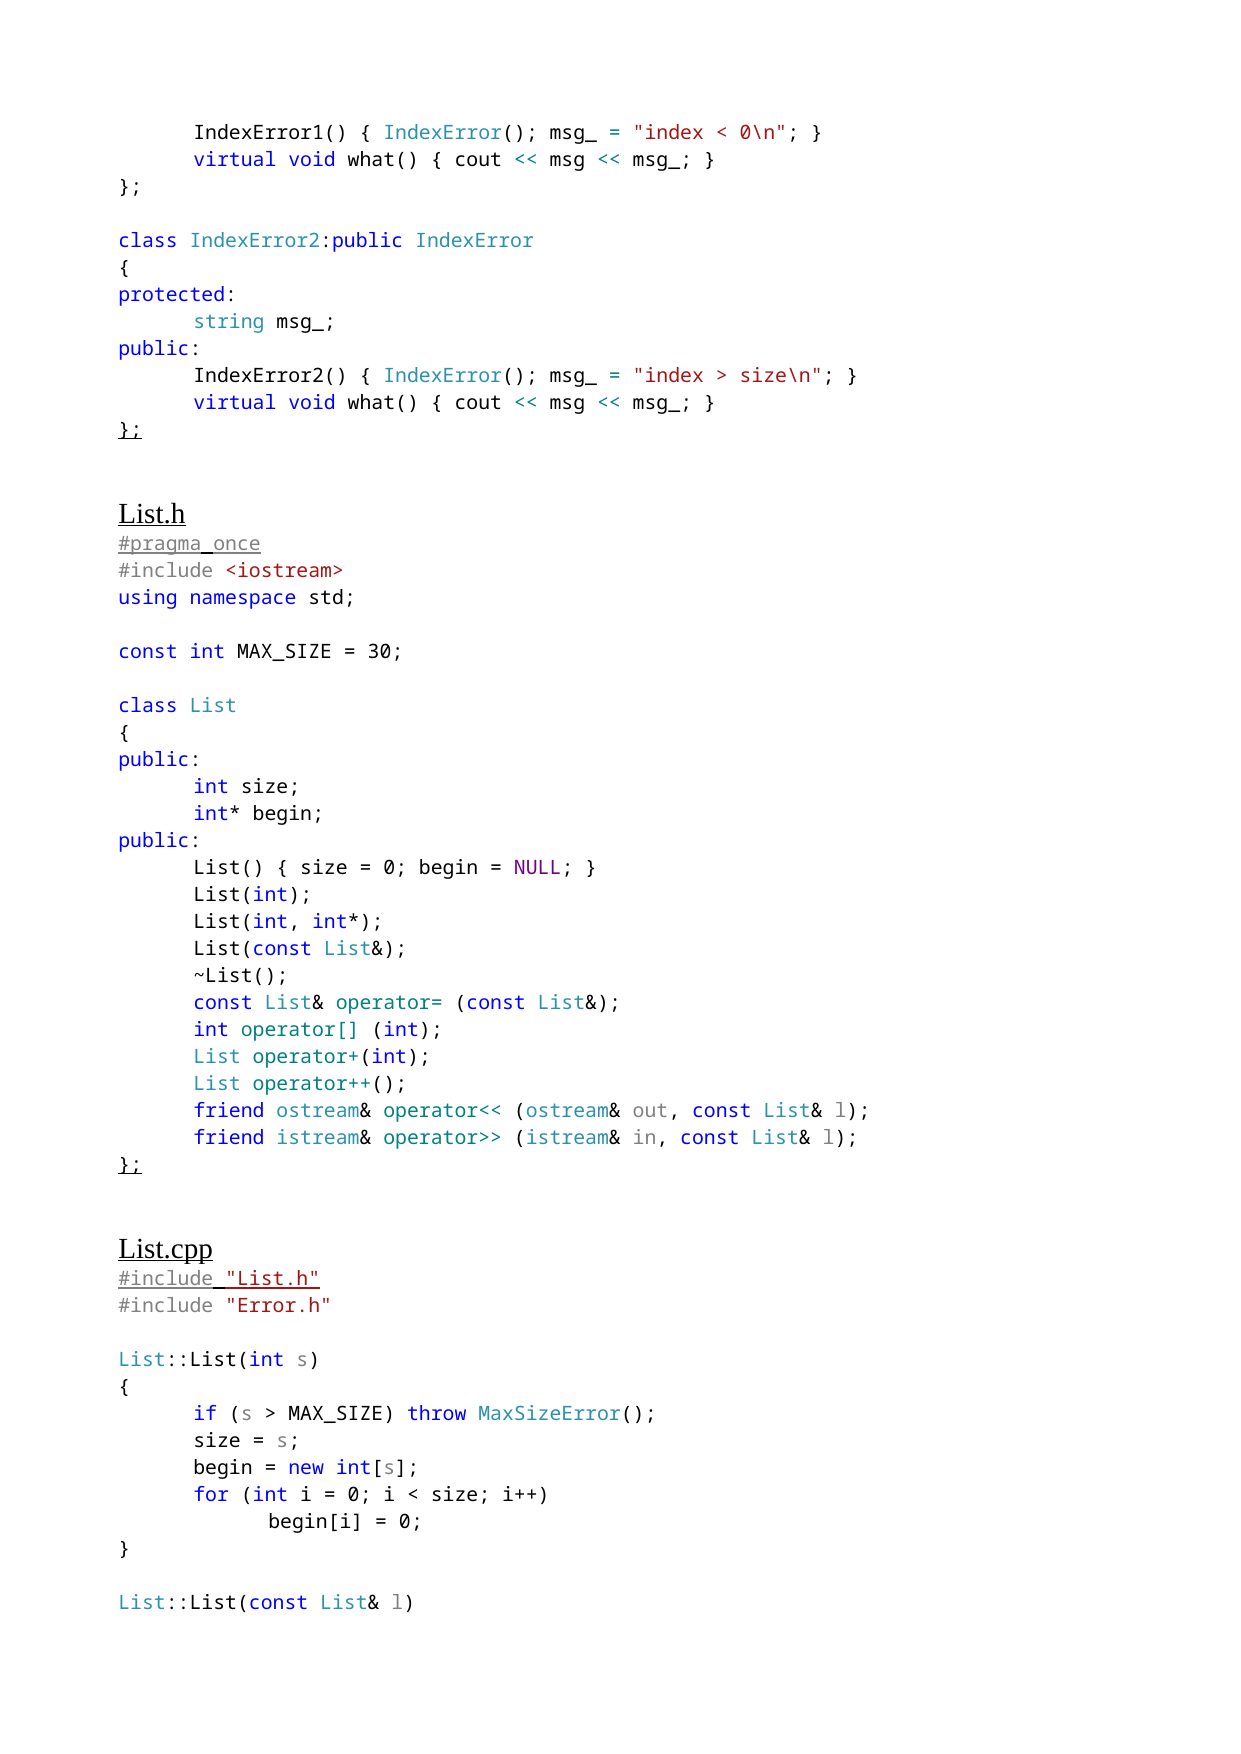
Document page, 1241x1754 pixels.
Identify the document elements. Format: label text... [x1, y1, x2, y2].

text protected: [118, 280, 1122, 307]
text }; [118, 415, 1122, 442]
text int* begin; [118, 799, 1122, 826]
text List.h [118, 496, 1122, 529]
text List::List(int s) [118, 1345, 1122, 1372]
text int operator[] (int); [118, 1015, 1122, 1042]
text class List [118, 691, 1122, 718]
text public: [118, 826, 1122, 853]
text ~List(); [118, 961, 1122, 988]
text #include "Error.h" [118, 1291, 1122, 1318]
text #include "List.h" [118, 1264, 1122, 1291]
text int size; [118, 772, 1122, 799]
text List(int); [118, 880, 1122, 907]
text begin[i] = 0; [118, 1507, 1122, 1534]
text #pragma once [118, 529, 1122, 556]
text if (s > MAX_SIZE) throw MaxSizeError(); [118, 1399, 1122, 1426]
text virtual void what() { cout << msg << msg_; } [118, 145, 1122, 172]
text friend ostream& operator<< (ostream& out, const List& l); [118, 1096, 1122, 1123]
text } [118, 1534, 1122, 1561]
text }; [118, 172, 1122, 199]
text for (int i = 0; i < size; i++) [118, 1480, 1122, 1507]
text friend istream& operator>> (istream& in, const List& l); [118, 1123, 1122, 1150]
text string msg_; [118, 307, 1122, 334]
text { [118, 1372, 1122, 1399]
text { [118, 718, 1122, 745]
text IndexError2() { IndexError(); msg_ = "index > size\n"; } [118, 361, 1122, 388]
text const int MAX_SIZE = 30; [118, 637, 1122, 664]
text List operator+(int); [118, 1042, 1122, 1069]
text begin = new int[s]; [118, 1453, 1122, 1480]
text const List& operator= (const List&); [118, 988, 1122, 1015]
text List operator++(); [118, 1069, 1122, 1096]
text class IndexError2:public IndexError [118, 226, 1122, 253]
text IndexError1() { IndexError(); msg_ = "index < 0\n"; } [118, 118, 1122, 145]
text List.cpp [118, 1231, 1122, 1264]
text List() { size = 0; begin = NULL; } [118, 853, 1122, 880]
text List::List(const List& l) [118, 1588, 1122, 1615]
text List(const List&); [118, 934, 1122, 961]
text public: [118, 334, 1122, 361]
text }; [118, 1150, 1122, 1177]
text using namespace std; [118, 583, 1122, 610]
text { [118, 253, 1122, 280]
text public: [118, 745, 1122, 772]
text size = s; [118, 1426, 1122, 1453]
text #include <iostream> [118, 556, 1122, 583]
text virtual void what() { cout << msg << msg_; } [118, 388, 1122, 415]
text List(int, int*); [118, 907, 1122, 934]
